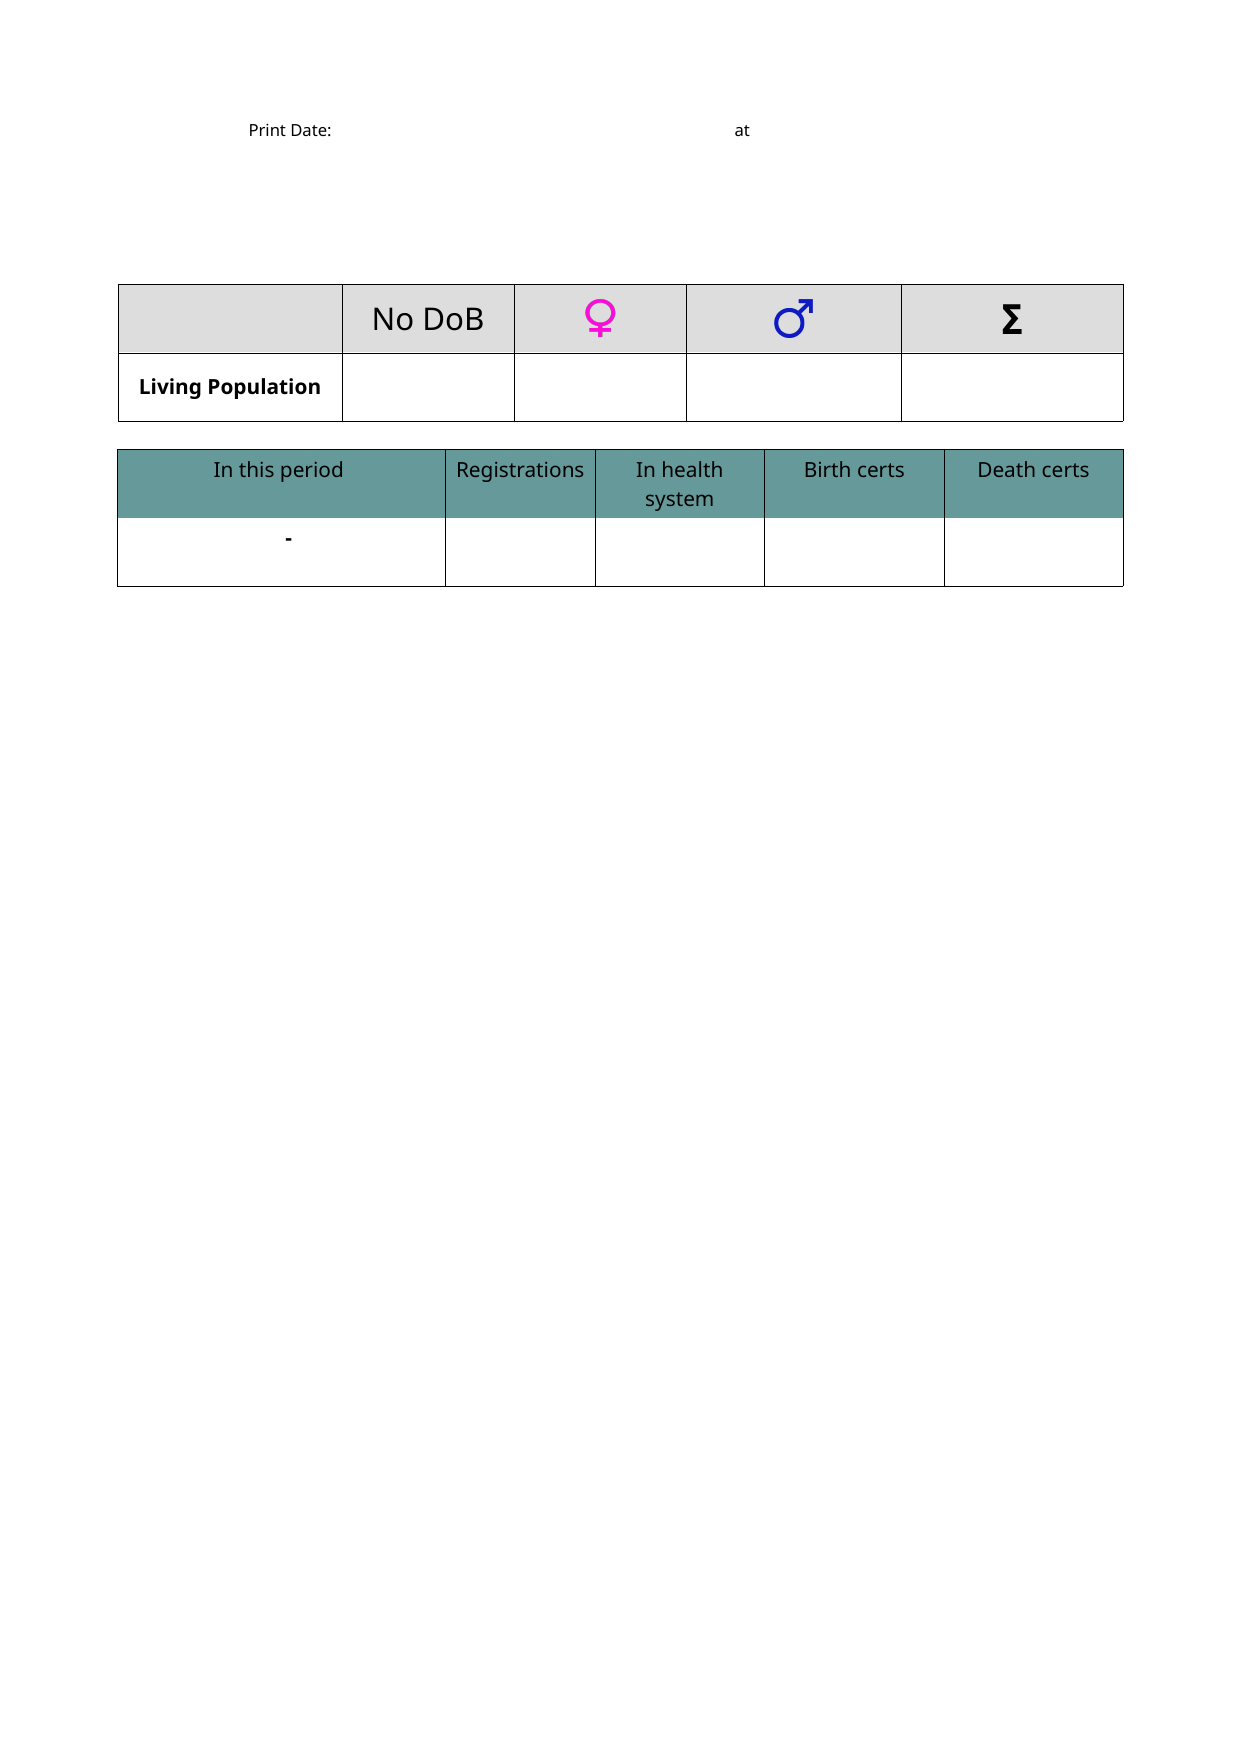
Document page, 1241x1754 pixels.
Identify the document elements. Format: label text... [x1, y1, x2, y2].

table_cell <no_dob> [343, 354, 514, 421]
table_header In health system [596, 450, 764, 518]
table_header No DoB [343, 285, 514, 352]
table_header [119, 285, 342, 352]
table_cell <new_deaths> [945, 518, 1123, 586]
table_header [515, 285, 686, 352]
table_cell <ptotal_f + ptotal_m> [902, 354, 1123, 421]
table_header Σ [902, 285, 1123, 352]
table_cell <ptotal_f> [515, 354, 686, 421]
table_cell Living Population [119, 354, 342, 421]
table_cell <start_date> - <end_date> [118, 518, 445, 586]
table_header Registrations [446, 450, 595, 518]
picture [583, 298, 618, 338]
table_cell <ptotal_m> [687, 354, 901, 421]
table_cell <new_people> [446, 518, 595, 586]
picture [773, 298, 814, 339]
table_cell <new_births> [765, 518, 944, 586]
table_header [687, 285, 901, 352]
table_header Birth certs [765, 450, 944, 518]
text <if test="demographics"> [118, 227, 1122, 256]
table_header In this period [118, 450, 445, 518]
text </if> [118, 620, 1122, 649]
table_header Death certs [945, 450, 1123, 518]
table_cell <new_in_health_system> [596, 518, 764, 586]
